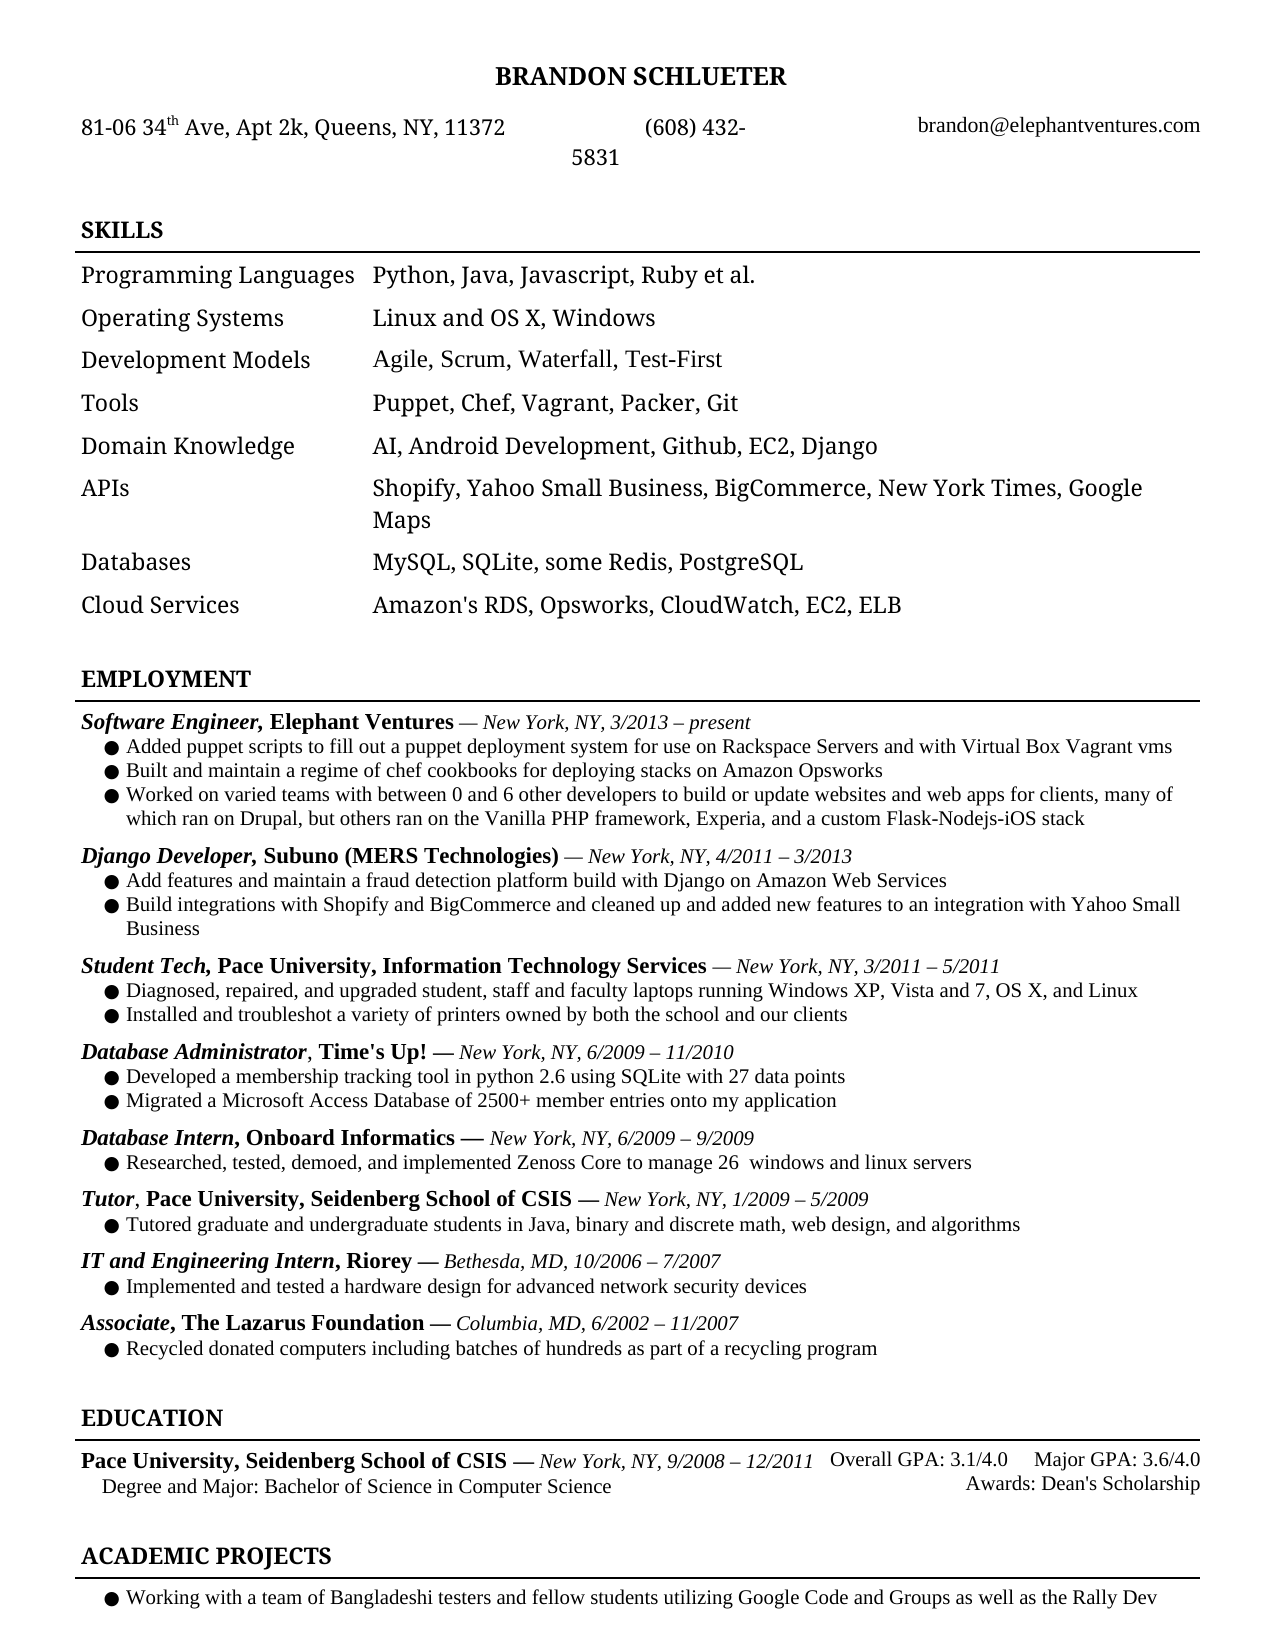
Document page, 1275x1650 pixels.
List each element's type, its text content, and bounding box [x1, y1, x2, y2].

table_cell Education [75, 1365, 1200, 1439]
table_cell brandon@elephantventures.com [761, 106, 1200, 177]
table_cell Academic Projects [75, 1503, 1200, 1577]
table_cell IT and Engineering Intern, Riorey — Bethesda, MD, 10/2006 – 7/2007 Implemented and tested a hardware design for advanced network security devices [75, 1242, 1200, 1303]
table_cell Django Developer, Subuno (MERS Technologies) — New York, NY, 4/2011 – 3/2013 Add features and maintain a fraud detection platform build with Django on Amazon Web Services Build integrations with Shopify and BigCommerce and cleaned up and added new features to an integration with Yahoo Small Business [75, 836, 1200, 946]
table_cell Tutor, Pace University, Seidenberg School of CSIS — New York, NY, 1/2009 – 5/2009 Tutored graduate and undergraduate students in Java, binary and discrete math, web design, and algorithms [75, 1180, 1200, 1242]
table_cell MySQL, SQLite, some Redis, PostgreSQL [366, 541, 1200, 583]
table_cell (608) 432-5831 [544, 106, 761, 177]
table_cell Operating Systems [75, 296, 366, 338]
table_cell Overall GPA: 3.1/4.0 Major GPA: 3.6/4.0 Awards: Dean's Scholarship [822, 1441, 1200, 1503]
table_cell AI, Android Development, Github, EC2, Django [366, 424, 1200, 467]
table_cell Associate, The Lazarus Foundation — Columbia, MD, 6/2002 – 11/2007 Recycled donated computers including batches of hundreds as part of a recycling program [75, 1304, 1200, 1365]
table_cell Working with a team of Bangladeshi testers and fellow students utilizing Google Code and Groups as well as the Rally Dev [75, 1579, 1200, 1615]
table_cell Programming Languages [75, 253, 366, 296]
table_cell Databases [75, 541, 366, 583]
table_cell Linux and OS X, Windows [366, 296, 1200, 338]
table_cell Cloud Services [75, 583, 366, 626]
table_cell SKILLS [75, 177, 1200, 251]
table_cell Pace University, Seidenberg School of CSIS — New York, NY, 9/2008 – 12/2011 Degree and Major: Bachelor of Science in Computer Science [75, 1441, 822, 1503]
table_cell Student Tech, Pace University, Information Technology Services — New York, NY, 3/2011 – 5/2011 Diagnosed, repaired, and upgraded student, staff and faculty laptops running Windows XP, Vista and 7, OS X, and Linux Installed and troubleshot a variety of printers owned by both the school and our clients [75, 946, 1200, 1032]
table_cell Employment [75, 626, 1200, 700]
table_cell Software Engineer, Elephant Ventures — New York, NY, 3/2013 – present Added puppet scripts to fill out a puppet deployment system for use on Rackspace Servers and with Virtual Box Vagrant vms Built and maintain a regime of chef cookbooks for deploying stacks on Amazon Opsworks Worked on varied teams with between 0 and 6 other developers to build or update websites and web apps for clients, many of which ran on Drupal, but others ran on the Vanilla PHP framework, Experia, and a custom Flask-Nodejs-iOS stack [75, 702, 1200, 836]
table_cell Shopify, Yahoo Small Business, BigCommerce, New York Times, Google Maps [366, 467, 1200, 541]
table_cell Agile, Scrum, Waterfall, Test-First [366, 339, 1200, 381]
table_cell Development Models [75, 339, 366, 381]
table_cell APIs [75, 467, 366, 541]
table_cell Domain Knowledge [75, 424, 366, 467]
table_cell Amazon's RDS, Opsworks, CloudWatch, EC2, ELB [366, 583, 1200, 626]
table_cell Puppet, Chef, Vagrant, Packer, Git [366, 381, 1200, 424]
table_cell Database Administrator, Time's Up! — New York, NY, 6/2009 – 11/2010 Developed a membership tracking tool in python 2.6 using SQLite with 27 data points Migrated a Microsoft Access Database of 2500+ member entries onto my application [75, 1032, 1200, 1118]
table_cell Tools [75, 381, 366, 424]
table_cell Python, Java, Javascript, Ruby et al. [366, 253, 1200, 296]
table_header Brandon Schlueter [75, 45, 1200, 106]
table_cell Database Intern, Onboard Informatics — New York, NY, 6/2009 – 9/2009 Researched, tested, demoed, and implemented Zenoss Core to manage 26 windows and linux servers [75, 1118, 1200, 1180]
table_cell 81-06 34th Ave, Apt 2k, Queens, NY, 11372 [75, 106, 543, 177]
